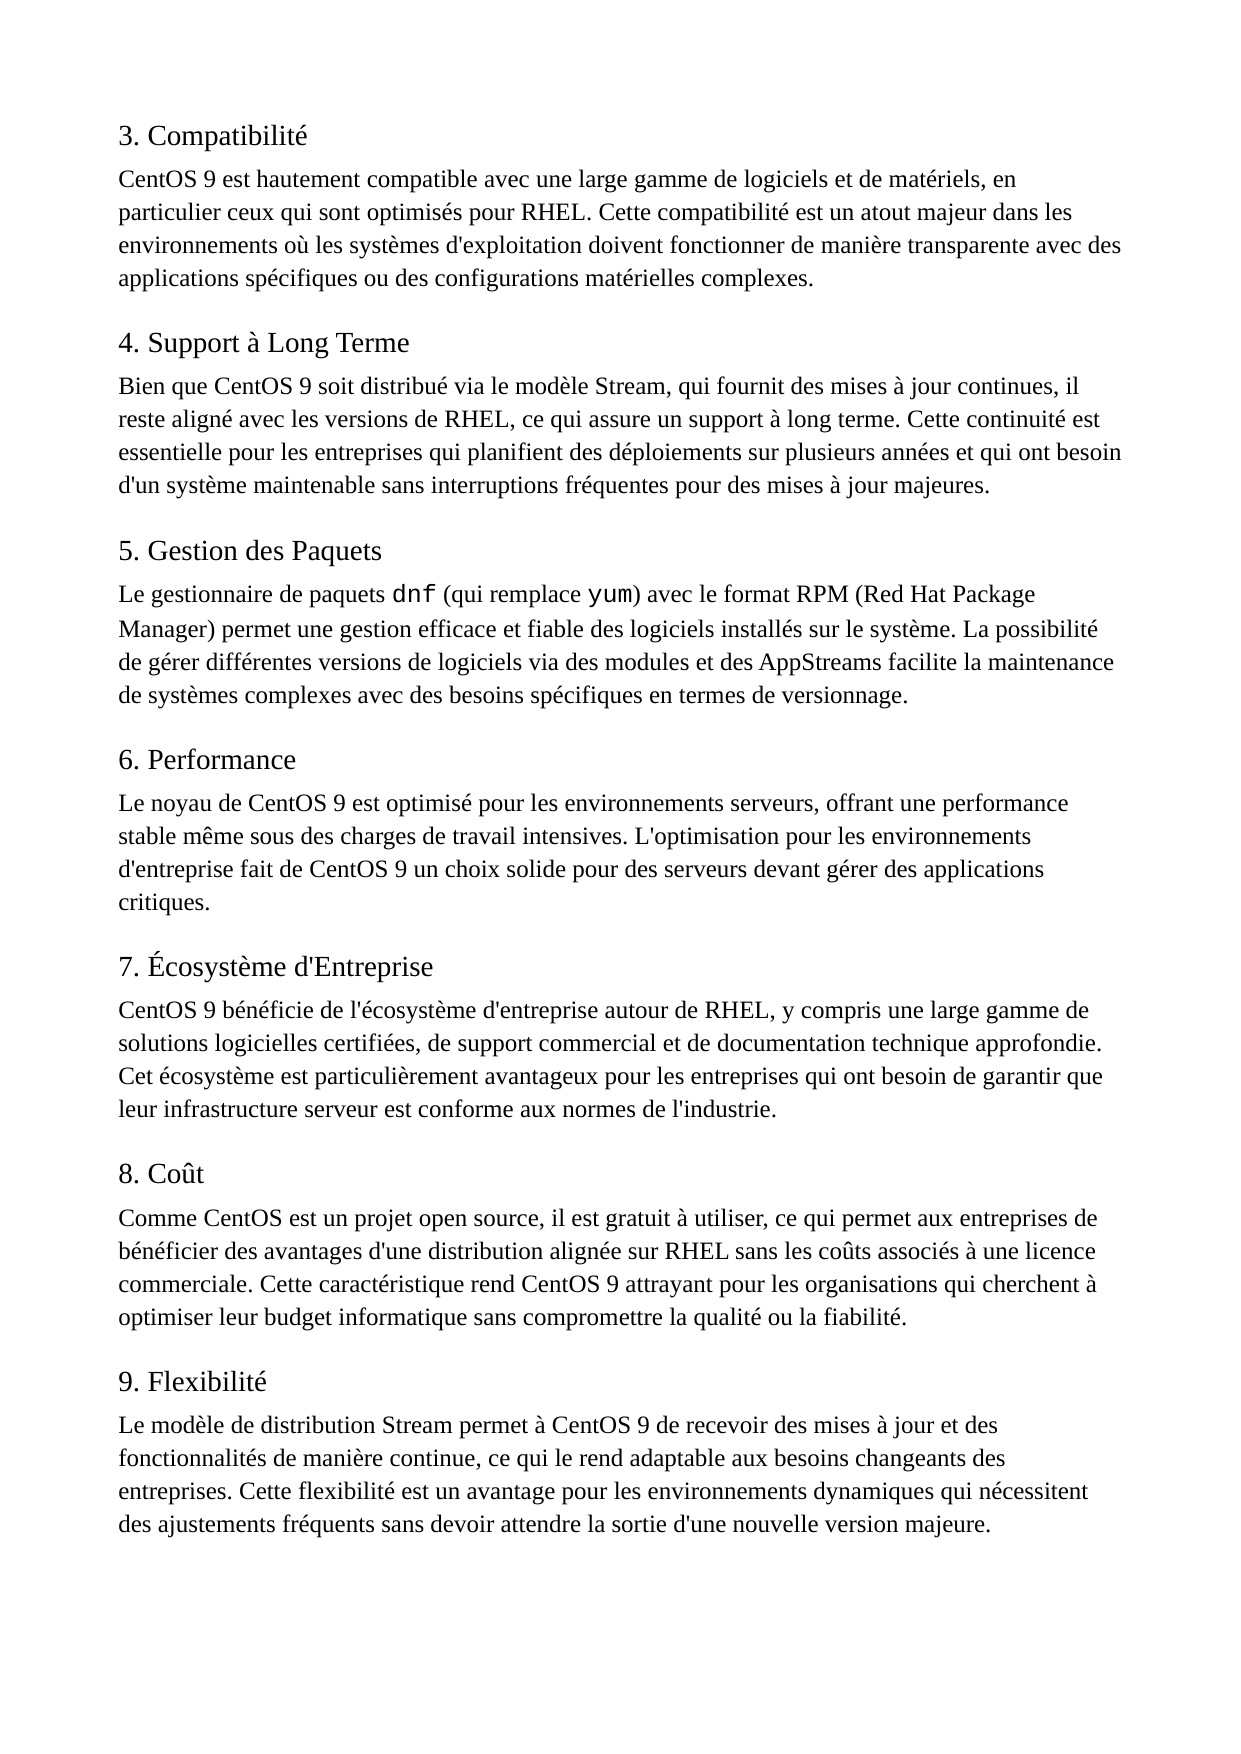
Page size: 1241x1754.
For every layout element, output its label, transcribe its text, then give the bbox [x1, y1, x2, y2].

subtitle 9. Flexibilité [118, 1364, 1122, 1397]
text Le modèle de distribution Stream permet à CentOS 9 de recevoir des mises à jour et des fonctionnalités de manière continue, ce qui le rend adaptable aux besoins changeants des entreprises. Cette flexibilité est un avantage pour les environnements dynamiques qui nécessitent des ajustements fréquents sans devoir attendre la sortie d'une nouvelle version majeure. [118, 1410, 1122, 1538]
subtitle 5. Gestion des Paquets [118, 533, 1122, 566]
text Le gestionnaire de paquets dnf (qui remplace yum) avec le format RPM (Red Hat Package Manager) permet une gestion efficace et fiable des logiciels installés sur le système. La possibilité de gérer différentes versions de logiciels via des modules et des AppStreams facilite la maintenance de systèmes complexes avec des besoins spécifiques en termes de versionnage. [118, 579, 1122, 709]
subtitle 6. Performance [118, 742, 1122, 776]
subtitle 7. Écosystème d'Entreprise [118, 949, 1122, 983]
text CentOS 9 bénéficie de l'écosystème d'entreprise autour de RHEL, y compris une large gamme de solutions logicielles certifiées, de support commercial et de documentation technique approfondie. Cet écosystème est particulièrement avantageux pour les entreprises qui ont besoin de garantir que leur infrastructure serveur est conforme aux normes de l'industrie. [118, 995, 1122, 1123]
text CentOS 9 est hautement compatible avec une large gamme de logiciels et de matériels, en particulier ceux qui sont optimisés pour RHEL. Cette compatibilité est un atout majeur dans les environnements où les systèmes d'exploitation doivent fonctionner de manière transparente avec des applications spécifiques ou des configurations matérielles complexes. [118, 164, 1122, 292]
subtitle 4. Support à Long Terme [118, 325, 1122, 359]
subtitle 8. Coût [118, 1157, 1122, 1190]
text Le noyau de CentOS 9 est optimisé pour les environnements serveurs, offrant une performance stable même sous des charges de travail intensives. L'optimisation pour les environnements d'entreprise fait de CentOS 9 un choix solide pour des serveurs devant gérer des applications critiques. [118, 788, 1122, 916]
text Bien que CentOS 9 soit distribué via le modèle Stream, qui fournit des mises à jour continues, il reste aligné avec les versions de RHEL, ce qui assure un support à long terme. Cette continuité est essentielle pour les entreprises qui planifient des déploiements sur plusieurs années et qui ont besoin d'un système maintenable sans interruptions fréquentes pour des mises à jour majeures. [118, 371, 1122, 499]
text Comme CentOS est un projet open source, il est gratuit à utiliser, ce qui permet aux entreprises de bénéficier des avantages d'une distribution alignée sur RHEL sans les coûts associés à une licence commerciale. Cette caractéristique rend CentOS 9 attrayant pour les organisations qui cherchent à optimiser leur budget informatique sans compromettre la qualité ou la fiabilité. [118, 1203, 1122, 1331]
subtitle 3. Compatibilité [118, 118, 1122, 152]
